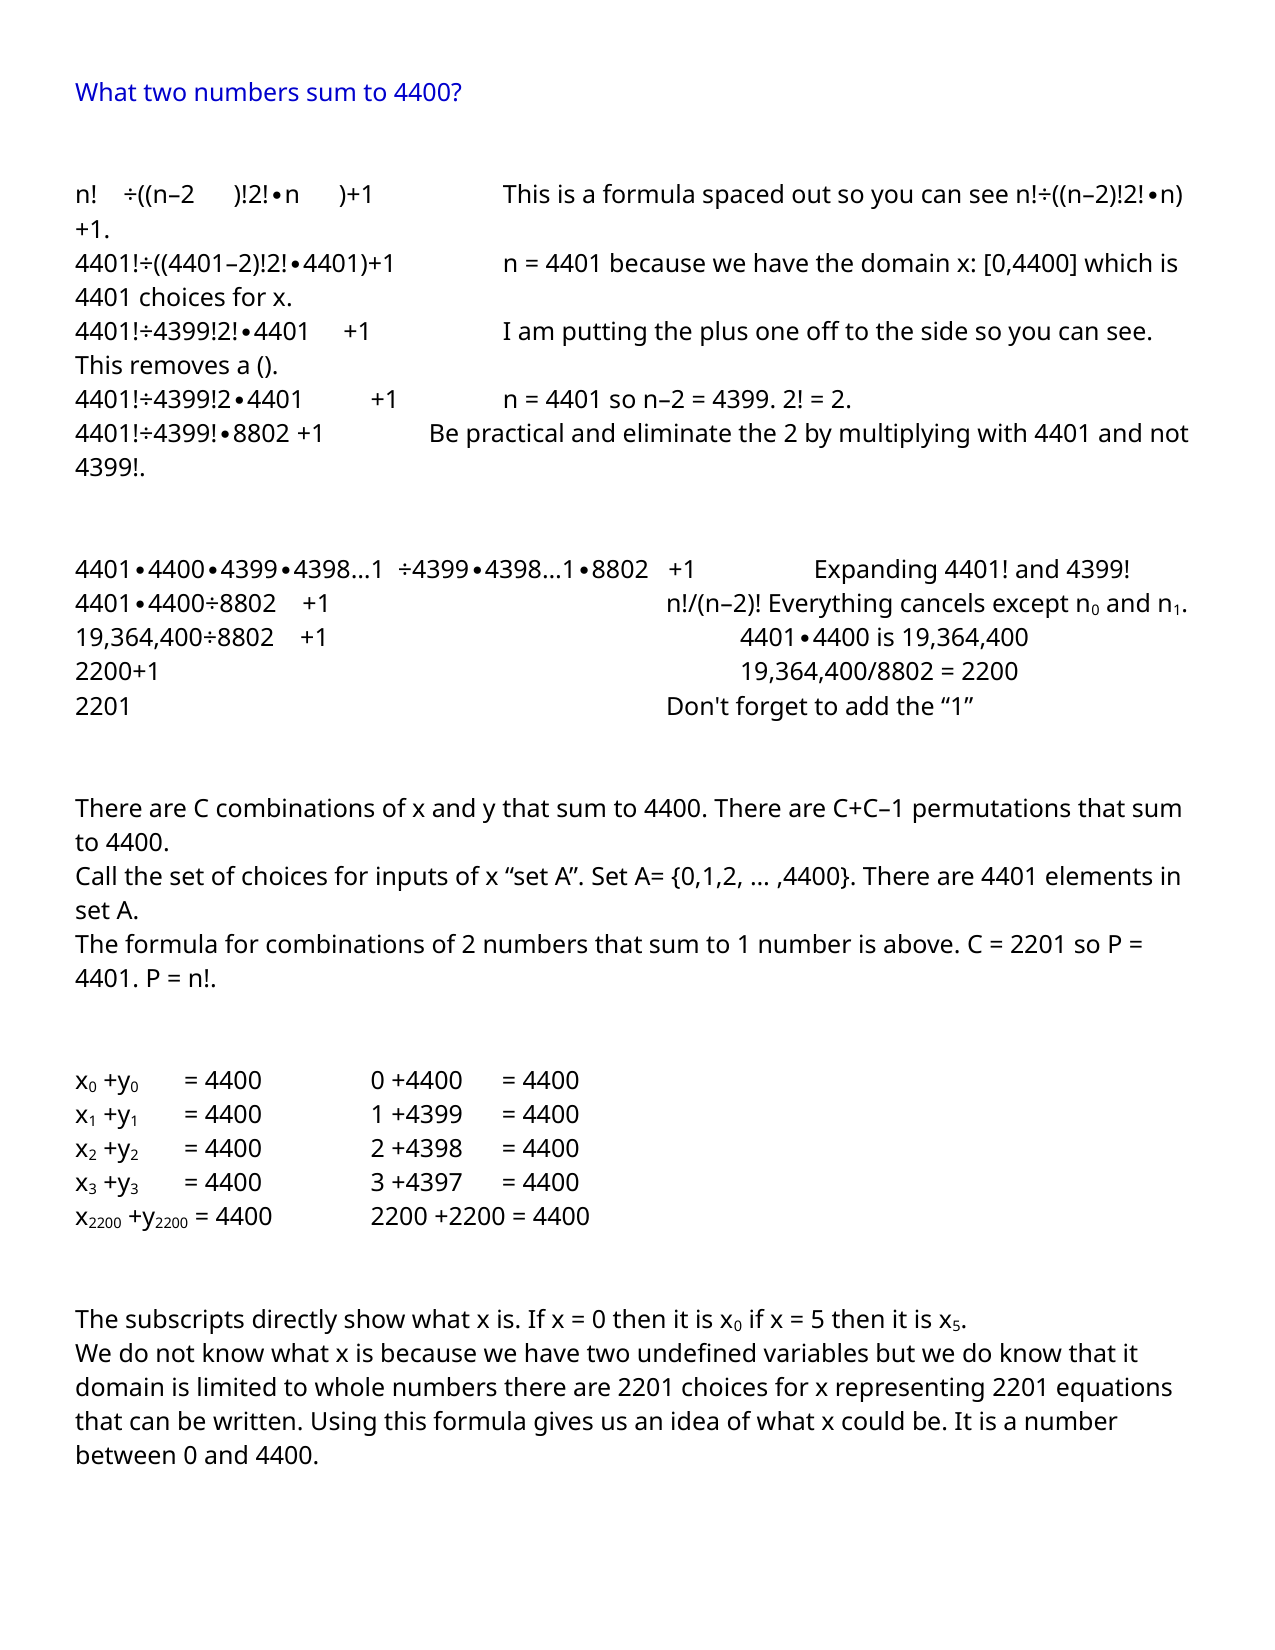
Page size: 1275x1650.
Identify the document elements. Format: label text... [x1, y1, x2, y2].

text Call the set of choices for inputs of x “set A”. Set A= {0,1,2, … ,4400}. There are 4401 elements in set A. [75, 858, 1200, 927]
text The formula for combinations of 2 numbers that sum to 1 number is above. C = 2201 so P = 4401. P = n!. [75, 927, 1200, 995]
text x2200 +y2200 = 4400 2200 +2200 = 4400 [75, 1199, 1200, 1233]
text 4401!÷((4401–2)!2!∙4401)+1 n = 4401 because we have the domain x: [0,4400] which is 4401 choices for x. [75, 245, 1200, 313]
text x0 +y0 = 4400 0 +4400 = 4400 [75, 1063, 1200, 1097]
text 2200+1 19,364,400/8802 = 2200 [75, 654, 1200, 688]
text 4401∙4400∙4399∙4398…1 ÷4399∙4398…1∙8802 +1 Expanding 4401! and 4399! [75, 552, 1200, 586]
text x3 +y3 = 4400 3 +4397 = 4400 [75, 1165, 1200, 1199]
text 4401!÷4399!2∙4401 +1 n = 4401 so n–2 = 4399. 2! = 2. [75, 382, 1200, 416]
text 4401∙4400÷8802 +1 n!/(n–2)! Everything cancels except n0 and n1. [75, 586, 1200, 620]
text We do not know what x is because we have two undefined variables but we do know that it domain is limited to whole numbers there are 2201 choices for x representing 2201 equations that can be written. Using this formula gives us an idea of what x could be. It is a number between 0 and 4400. [75, 1335, 1200, 1472]
text 2201 Don't forget to add the “1” [75, 688, 1200, 722]
text n! ÷((n–2 )!2!∙n )+1 This is a formula spaced out so you can see n!÷((n–2)!2!∙n)+1. [75, 177, 1200, 245]
text x1 +y1 = 4400 1 +4399 = 4400 [75, 1097, 1200, 1131]
text 19,364,400÷8802 +1 4401∙4400 is 19,364,400 [75, 620, 1200, 654]
text 4401!÷4399!2!∙4401 +1 I am putting the plus one off to the side so you can see. This removes a (). [75, 313, 1200, 382]
text The subscripts directly show what x is. If x = 0 then it is x0 if x = 5 then it is x5. [75, 1301, 1200, 1335]
text There are C combinations of x and y that sum to 4400. There are C+C–1 permutations that sum to 4400. [75, 790, 1200, 858]
text 4401!÷4399!∙8802 +1 Be practical and eliminate the 2 by multiplying with 4401 and not 4399!. [75, 416, 1200, 484]
text What two numbers sum to 4400? [75, 75, 1200, 109]
text x2 +y2 = 4400 2 +4398 = 4400 [75, 1131, 1200, 1165]
